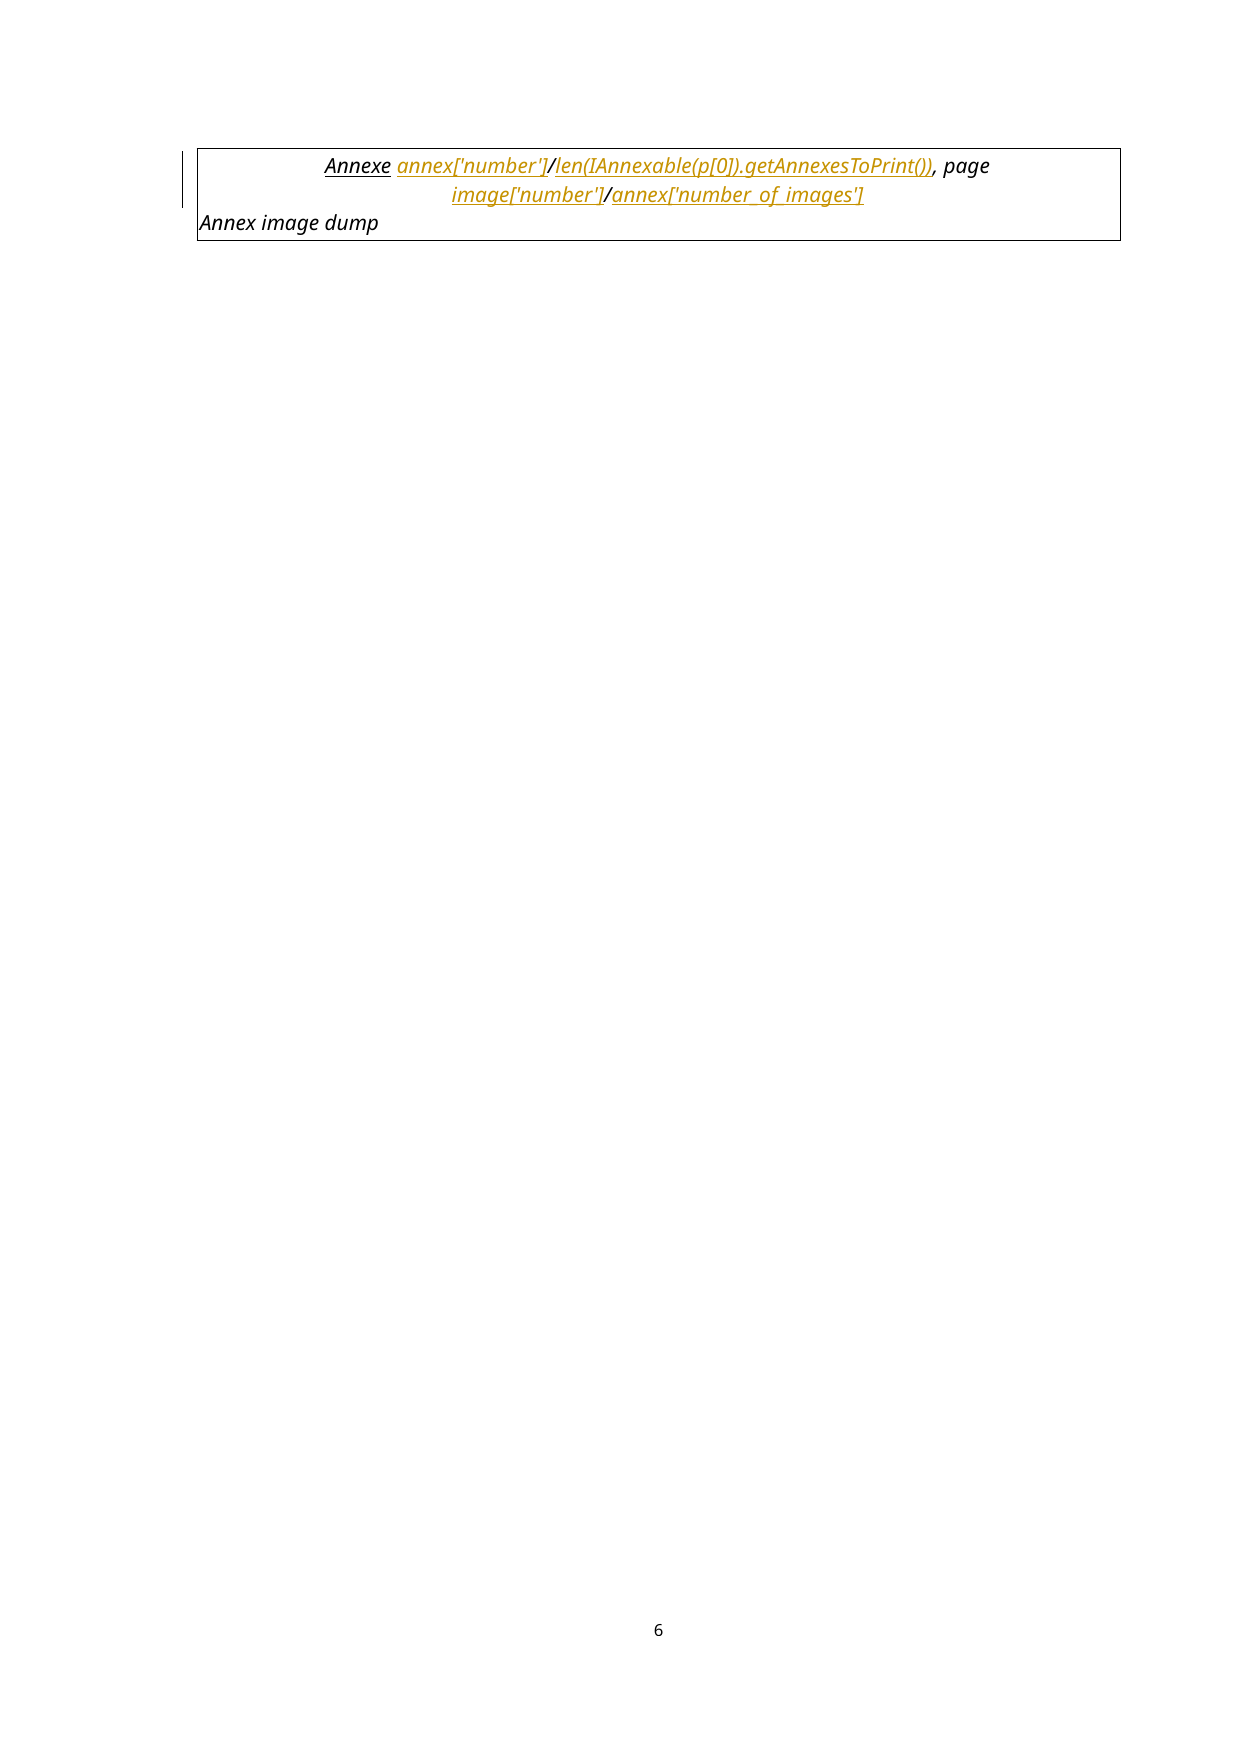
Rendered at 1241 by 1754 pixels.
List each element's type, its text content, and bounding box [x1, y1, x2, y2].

table_header [195, 118, 1122, 270]
table_header Annexe annex['number']/len(IAnnexable(p[0]).getAnnexesToPrint()), page image['number']/annex['number_of_images'] Annex image dump [198, 149, 1120, 239]
